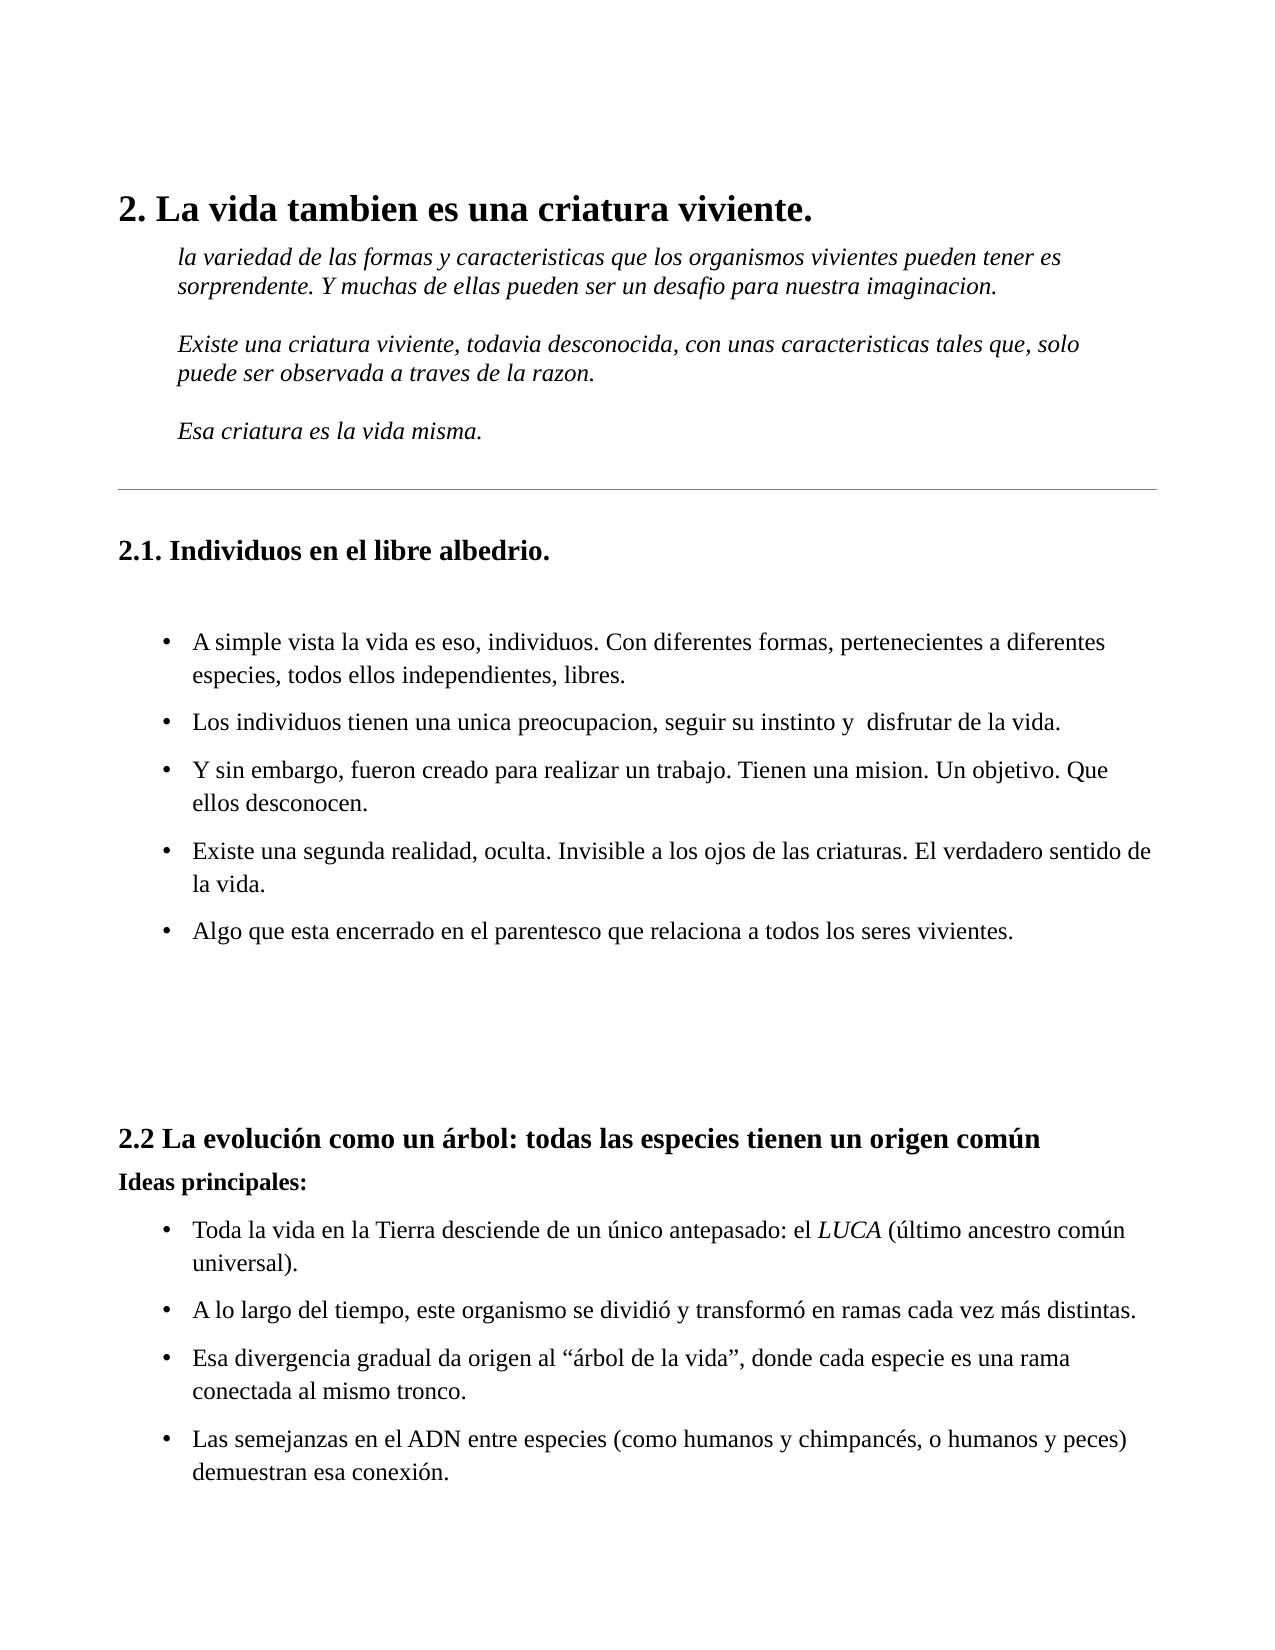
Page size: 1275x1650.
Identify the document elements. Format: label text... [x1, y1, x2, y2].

text la variedad de las formas y caracteristicas que los organismos vivientes pueden tener es sorprendente. Y muchas de ellas pueden ser un desafio para nuestra imaginacion. [177, 242, 1098, 300]
text Ideas principales: [118, 1167, 1157, 1196]
subtitle 2.1. Individuos en el libre albedrio. [118, 533, 1157, 567]
list Y sin embargo, fueron creado para realizar un trabajo. Tienen una mision. Un objetivo. Que ellos desconocen. [162, 755, 1157, 817]
list Existe una segunda realidad, oculta. Invisible a los ojos de las criaturas. El verdadero sentido de la vida. [162, 836, 1157, 897]
list Toda la vida en la Tierra desciende de un único antepasado: el LUCA (último ancestro común universal). [162, 1215, 1157, 1277]
text Existe una criatura viviente, todavia desconocida, con unas caracteristicas tales que, solo puede ser observada a traves de la razon. [177, 329, 1098, 387]
list Los individuos tienen una unica preocupacion, seguir su instinto y disfrutar de la vida. [162, 707, 1157, 736]
text Esa criatura es la vida misma. [177, 416, 1098, 445]
list A simple vista la vida es eso, individuos. Con diferentes formas, pertenecientes a diferentes especies, todos ellos independientes, libres. [162, 627, 1157, 689]
list A lo largo del tiempo, este organismo se dividió y transformó en ramas cada vez más distintas. [162, 1296, 1157, 1324]
list Las semejanzas en el ADN entre especies (como humanos y chimpancés, o humanos y peces) demuestran esa conexión. [162, 1424, 1157, 1486]
list Algo que esta encerrado en el parentesco que relaciona a todos los seres vivientes. [162, 916, 1157, 945]
subtitle 2. La vida tambien es una criatura viviente. [118, 187, 1157, 230]
list Esa divergencia gradual da origen al “árbol de la vida”, donde cada especie es una rama conectada al mismo tronco. [162, 1343, 1157, 1405]
subtitle 2.2 La evolución como un árbol: todas las especies tienen un origen común [118, 1121, 1157, 1155]
